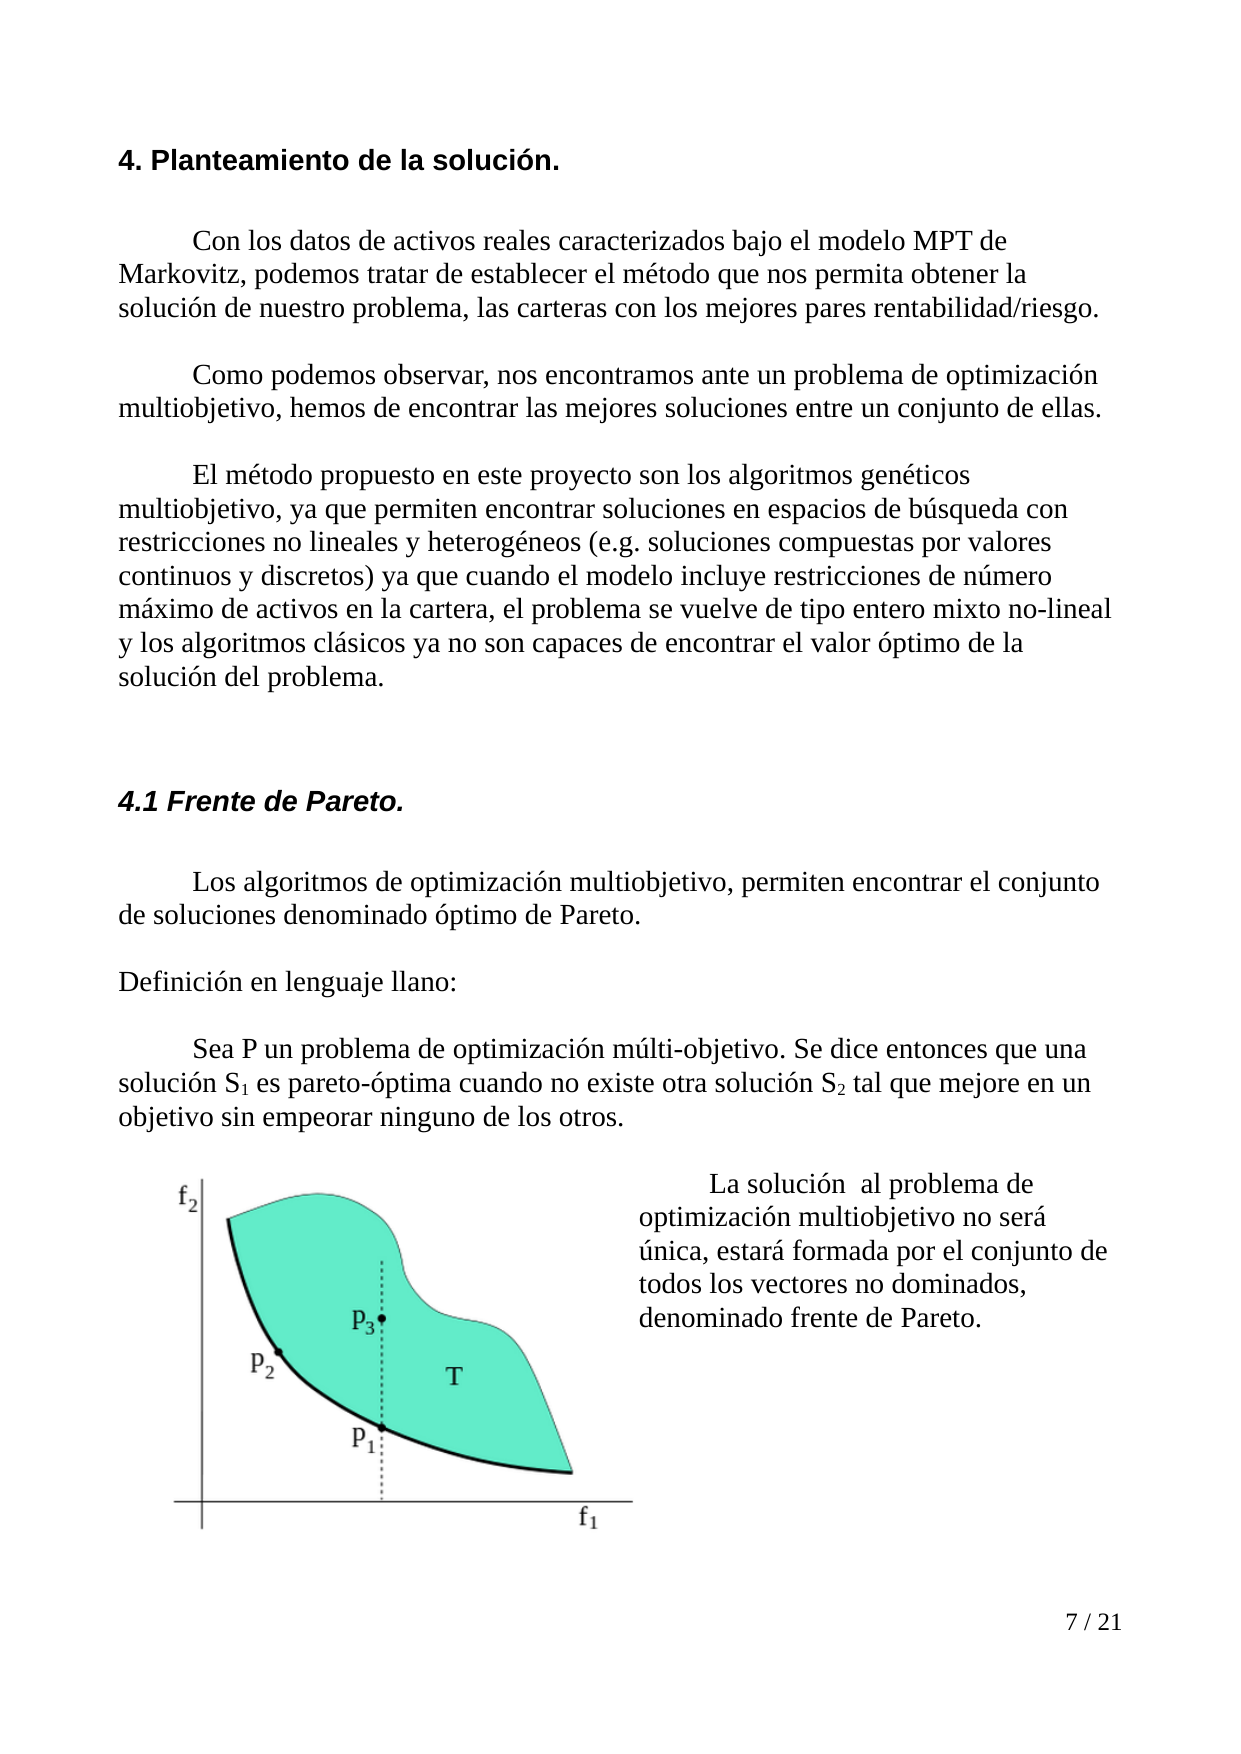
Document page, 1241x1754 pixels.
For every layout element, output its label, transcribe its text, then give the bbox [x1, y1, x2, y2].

text Sea P un problema de optimización múlti-objetivo. Se dice entonces que una solución S1 es pareto-óptima cuando no existe otra solución S2 tal que mejore en un objetivo sin empeorar ninguno de los otros. [118, 1032, 1122, 1132]
text Con los datos de activos reales caracterizados bajo el modelo MPT de Markovitz, podemos tratar de establecer el método que nos permita obtener la solución de nuestro problema, las carteras con los mejores pares rentabilidad/riesgo. [118, 223, 1122, 323]
text El método propuesto en este proyecto son los algoritmos genéticos multiobjetivo, ya que permiten encontrar soluciones en espacios de búsqueda con restricciones no lineales y heterogéneos (e.g. soluciones compuestas por valores continuos y discretos) ya que cuando el modelo incluye restricciones de número máximo de activos en la cartera, el problema se vuelve de tipo entero mixto no-lineal y los algoritmos clásicos ya no son capaces de encontrar el valor óptimo de la solución del problema. [118, 457, 1122, 692]
text Definición en lenguaje llano: [118, 964, 1122, 998]
subtitle 4. Planteamiento de la solución. [118, 143, 1122, 177]
text Como podemos observar, nos encontramos ante un problema de optimización multiobjetivo, hemos de encontrar las mejores soluciones entre un conjunto de ellas. [118, 357, 1122, 424]
text La solución al problema de optimización multiobjetivo no será única, estará formada por el conjunto de todos los vectores no dominados, denominado frente de Pareto. [639, 1166, 1122, 1333]
subtitle 4.1 Frente de Pareto. [118, 784, 1122, 818]
text Los algoritmos de optimización multiobjetivo, permiten encontrar el conjunto de soluciones denominado óptimo de Pareto. [118, 864, 1122, 931]
